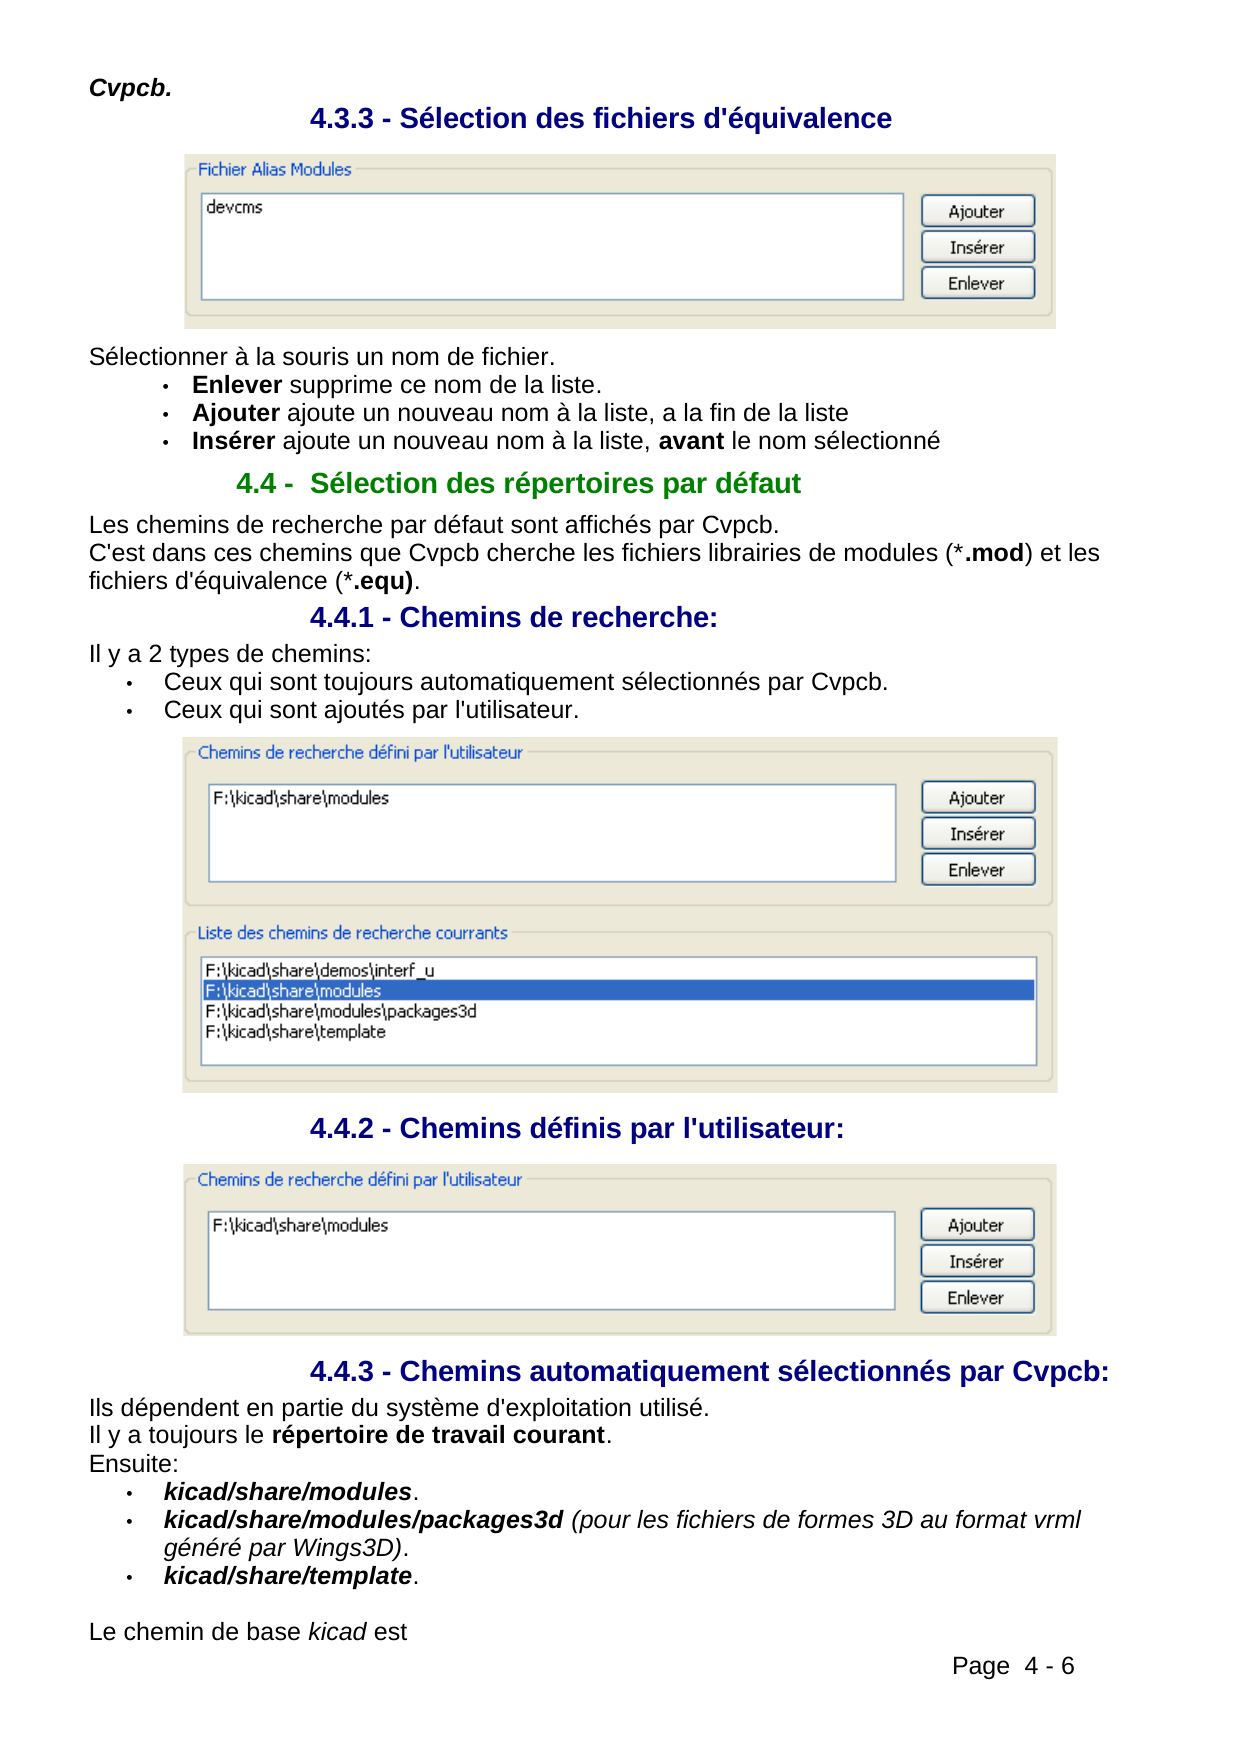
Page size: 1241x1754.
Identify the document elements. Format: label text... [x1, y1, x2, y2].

text Le chemin de base kicad est [88, 1618, 1152, 1646]
text Les chemins de recherche par défaut sont affichés par Cvpcb. [88, 511, 1152, 539]
list kicad/share/modules. [126, 1477, 1152, 1506]
subtitle Chemins définis par l'utilisateur: [236, 1112, 1152, 1145]
list kicad/share/template. [126, 1562, 1152, 1589]
text Il y a toujours le répertoire de travail courant. [88, 1421, 1152, 1449]
text Sélectionner à la souris un nom de fichier. [88, 343, 1152, 371]
list Ceux qui sont toujours automatiquement sélectionnés par Cvpcb. [126, 668, 1152, 696]
picture [184, 154, 1056, 329]
list Ceux qui sont ajoutés par l'utilisateur. [126, 696, 1152, 724]
text Ils dépendent en partie du système d'exploitation utilisé. [88, 1393, 1152, 1421]
list Enlever supprime ce nom de la liste. [162, 371, 1152, 399]
subtitle Sélection des répertoires par défaut [162, 467, 1152, 499]
list Ajouter ajoute un nouveau nom à la liste, a la fin de la liste [162, 399, 1152, 427]
subtitle Chemins de recherche: [236, 601, 1152, 634]
subtitle Sélection des fichiers d'équivalence [236, 102, 1152, 134]
picture [182, 737, 1058, 1093]
text C'est dans ces chemins que Cvpcb cherche les fichiers librairies de modules (*.mod) et les fichiers d'équivalence (*.equ). [88, 539, 1152, 595]
picture [183, 1164, 1057, 1336]
subtitle Chemins automatiquement sélectionnés par Cvpcb: [236, 1355, 1152, 1387]
text Ensuite: [88, 1449, 1152, 1477]
text Il y a 2 types de chemins: [88, 639, 1152, 668]
list kicad/share/modules/packages3d (pour les fichiers de formes 3D au format vrml généré par Wings3D). [126, 1506, 1152, 1562]
list Insérer ajoute un nouveau nom à la liste, avant le nom sélectionné [162, 427, 1152, 455]
